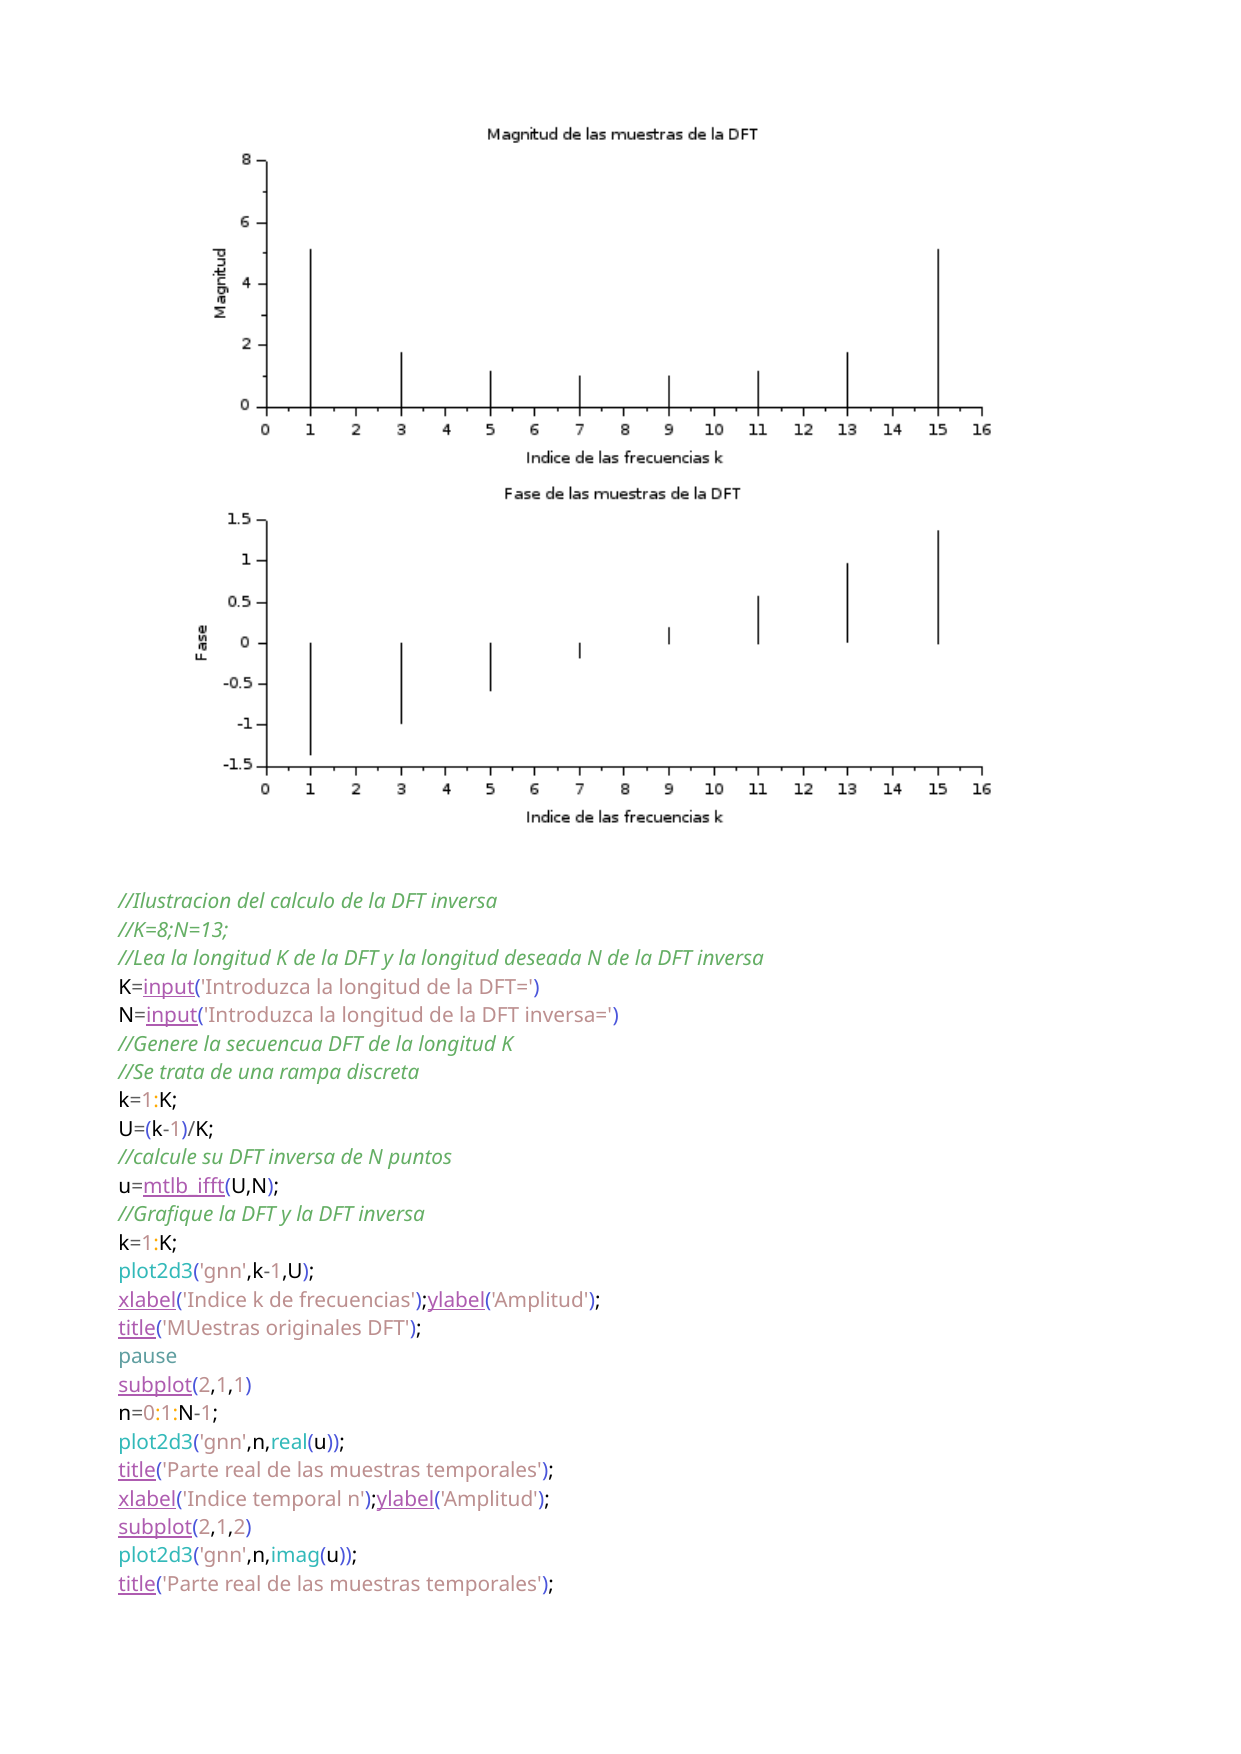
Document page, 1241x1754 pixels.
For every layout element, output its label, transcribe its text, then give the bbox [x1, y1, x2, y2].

text subplot(2,1,1) [118, 1370, 1122, 1398]
text plot2d3('gnn',n,imag(u)); [118, 1541, 1122, 1569]
text U=(k-1)/K; [118, 1114, 1122, 1142]
text title('MUestras originales DFT'); [118, 1313, 1122, 1342]
text K=input('Introduzca la longitud de la DFT=') [118, 972, 1122, 1000]
text title('Parte real de las muestras temporales'); [118, 1455, 1122, 1484]
text //Lea la longitud K de la DFT y la longitud deseada N de la DFT inversa [118, 943, 1122, 972]
text //Genere la secuencua DFT de la longitud K [118, 1029, 1122, 1057]
text //Ilustracion del calculo de la DFT inversa [118, 887, 1122, 915]
text k=1:K; [118, 1086, 1122, 1114]
text //K=8;N=13; [118, 915, 1122, 943]
text //Se trata de una rampa discreta [118, 1057, 1122, 1086]
text plot2d3('gnn',k-1,U); [118, 1256, 1122, 1285]
picture [163, 118, 1077, 829]
text k=1:K; [118, 1228, 1122, 1256]
text xlabel('Indice k de frecuencias');ylabel('Amplitud'); [118, 1285, 1122, 1313]
text u=mtlb_ifft(U,N); [118, 1171, 1122, 1199]
text n=0:1:N-1; [118, 1398, 1122, 1427]
text subplot(2,1,2) [118, 1512, 1122, 1541]
text //calcule su DFT inversa de N puntos [118, 1142, 1122, 1171]
text xlabel('Indice temporal n');ylabel('Amplitud'); [118, 1484, 1122, 1512]
text pause [118, 1342, 1122, 1370]
text plot2d3('gnn',n,real(u)); [118, 1427, 1122, 1455]
text title('Parte real de las muestras temporales'); [118, 1569, 1122, 1597]
text N=input('Introduzca la longitud de la DFT inversa=') [118, 1000, 1122, 1029]
text //Grafique la DFT y la DFT inversa [118, 1199, 1122, 1228]
